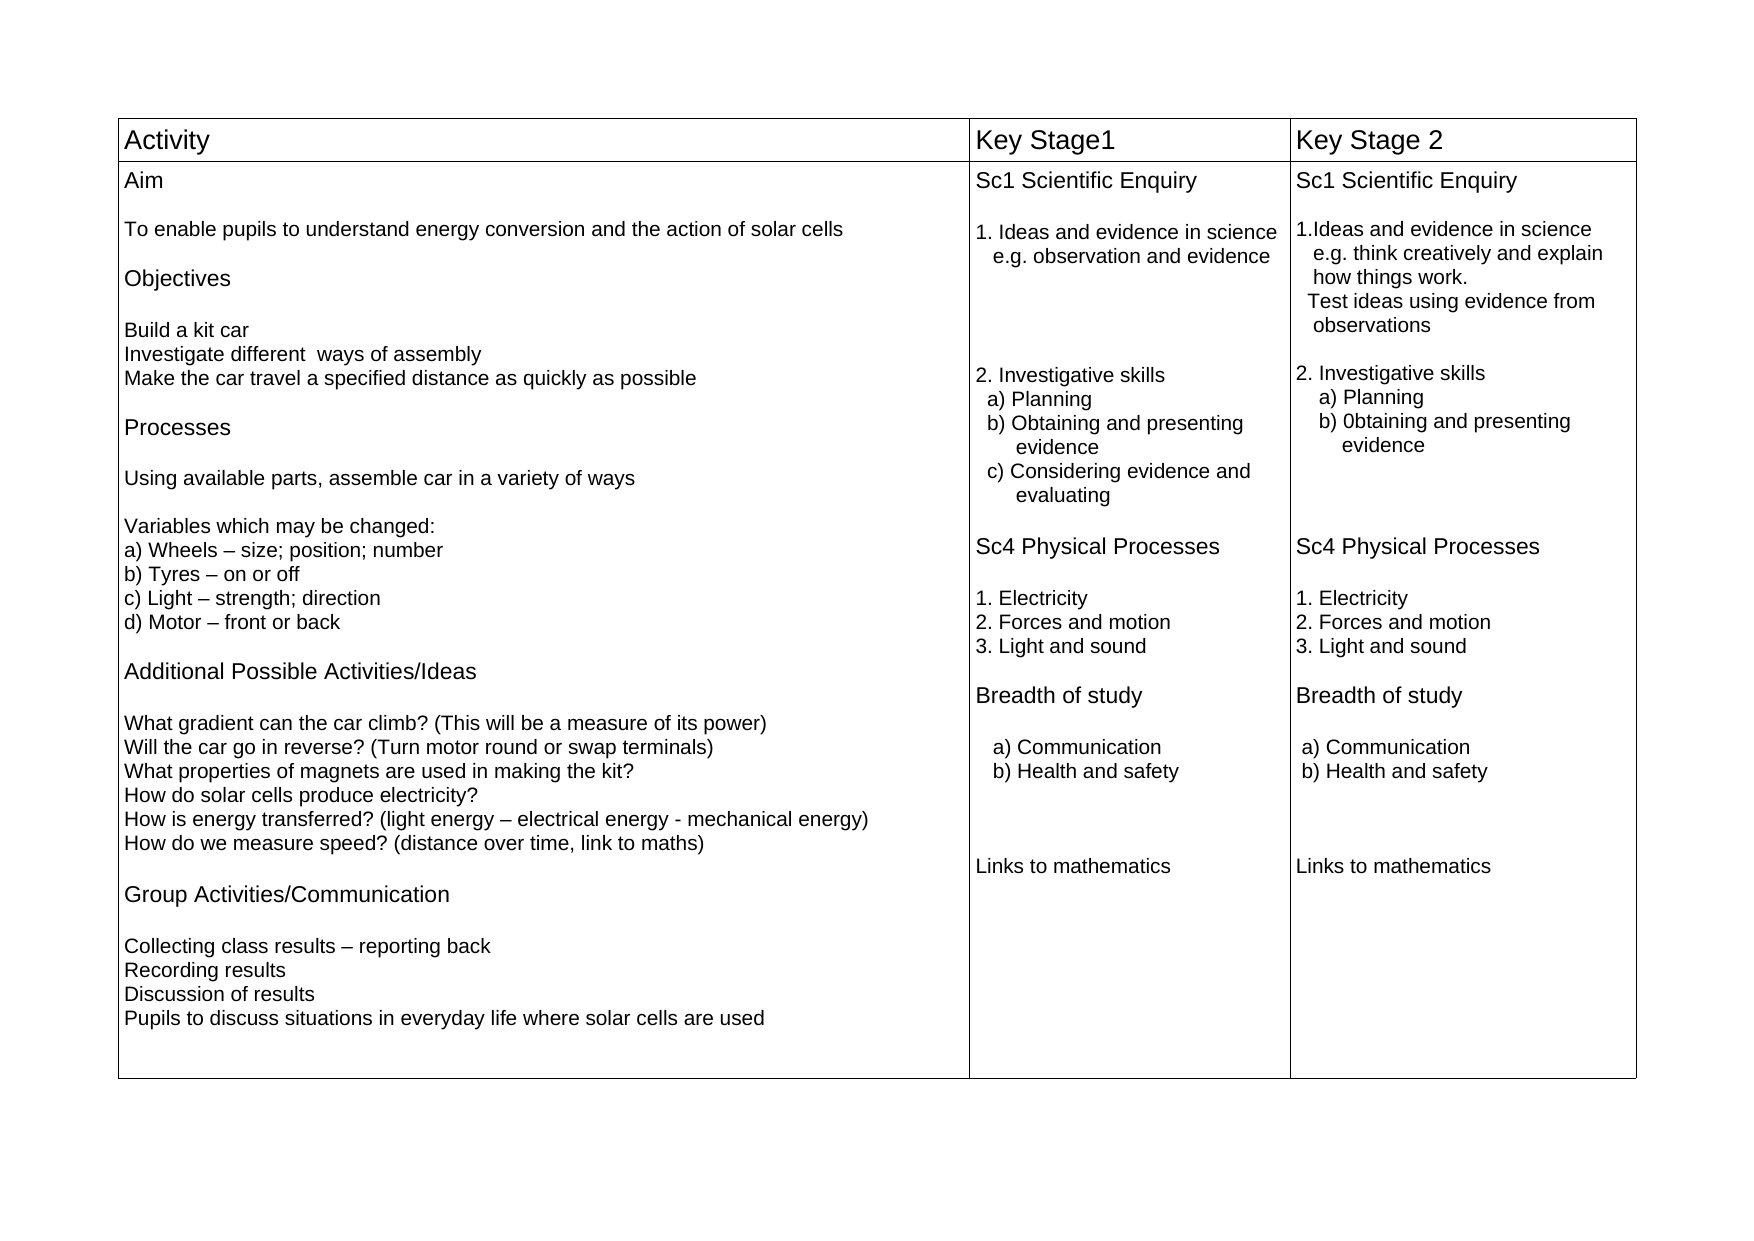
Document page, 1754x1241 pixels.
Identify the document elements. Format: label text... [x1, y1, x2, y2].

table_header Activity [119, 119, 969, 161]
table_cell Aim To enable pupils to understand energy conversion and the action of solar cells Objectives Build a kit car Investigate different ways of assembly Make the car travel a specified distance as quickly as possible Processes Using available parts, assemble car in a variety of ways Variables which may be changed: a) Wheels – size; position; number b) Tyres – on or off c) Light – strength; direction d) Motor – front or back Additional Possible Activities/Ideas What gradient can the car climb? (This will be a measure of its power) Will the car go in reverse? (Turn motor round or swap terminals) What properties of magnets are used in making the kit? How do solar cells produce electricity? How is energy transferred? (light energy – electrical energy - mechanical energy) How do we measure speed? (distance over time, link to maths) Group Activities/Communication Collecting class results – reporting back Recording results Discussion of results Pupils to discuss situations in everyday life where solar cells are used [119, 162, 969, 1078]
table_header Key Stage 2 [1291, 119, 1636, 161]
table_cell Sc1 Scientific Enquiry 1.Ideas and evidence in science e.g. think creatively and explain how things work. Test ideas using evidence from observations 2. Investigative skills a) Planning b) 0btaining and presenting evidence Sc4 Physical Processes 1. Electricity 2. Forces and motion 3. Light and sound Breadth of study a) Communication b) Health and safety Links to mathematics [1291, 162, 1636, 1078]
table_cell Sc1 Scientific Enquiry 1. Ideas and evidence in science e.g. observation and evidence 2. Investigative skills a) Planning b) Obtaining and presenting evidence c) Considering evidence and evaluating Sc4 Physical Processes 1. Electricity 2. Forces and motion 3. Light and sound Breadth of study a) Communication b) Health and safety Links to mathematics [970, 162, 1290, 1078]
table_header Key Stage1 [970, 119, 1290, 161]
